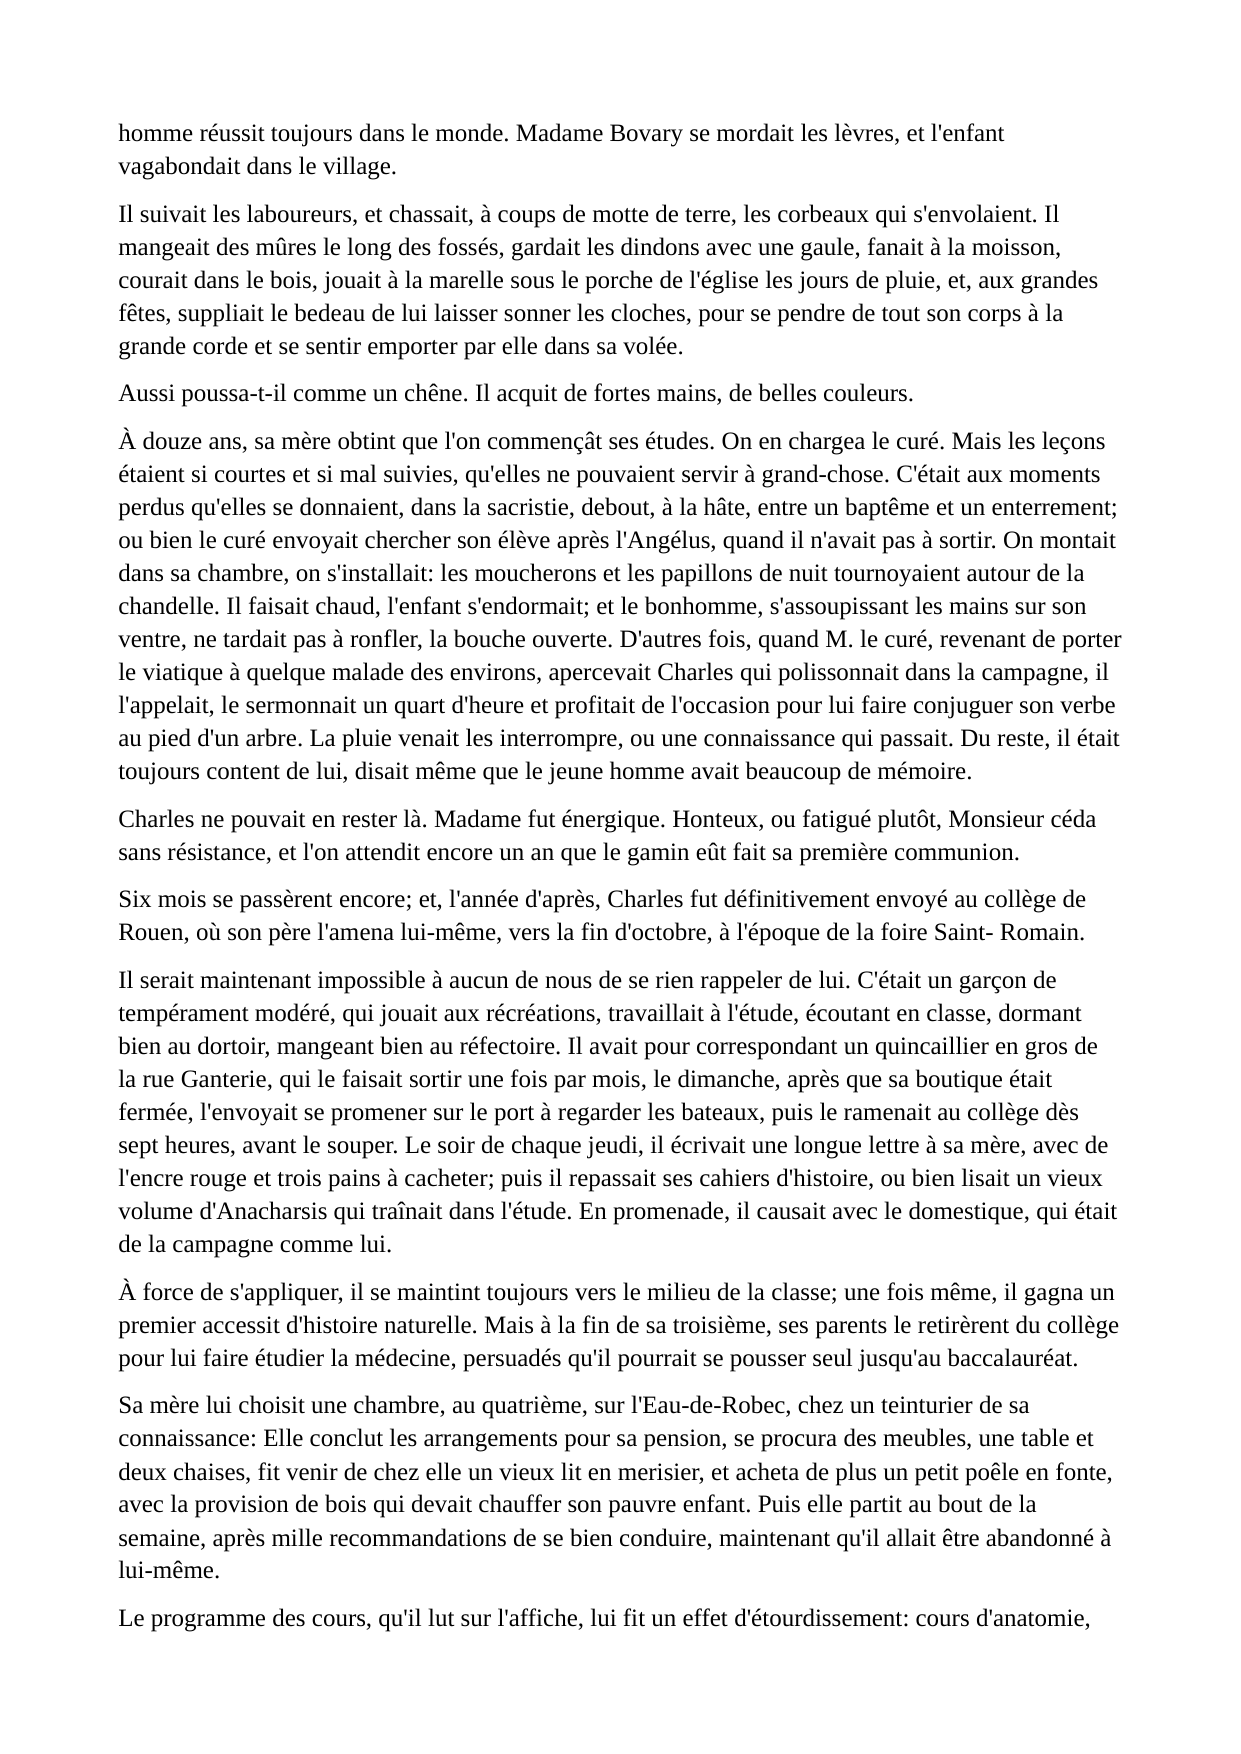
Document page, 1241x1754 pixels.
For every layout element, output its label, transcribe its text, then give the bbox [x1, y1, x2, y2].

text homme réussit toujours dans le monde. Madame Bovary se mordait les lèvres, et l'enfant vagabondait dans le village. [118, 118, 1122, 180]
text Le programme des cours, qu'il lut sur l'affiche, lui fit un effet d'étourdissement: cours d'anatomie, [118, 1603, 1122, 1632]
text Il serait maintenant impossible à aucun de nous de se rien rappeler de lui. C'était un garçon de tempérament modéré, qui jouait aux récréations, travaillait à l'étude, écoutant en classe, dormant bien au dortoir, mangeant bien au réfectoire. Il avait pour correspondant un quincaillier en gros de la rue Ganterie, qui le faisait sortir une fois par mois, le dimanche, après que sa boutique était fermée, l'envoyait se promener sur le port à regarder les bateaux, puis le ramenait au collège dès sept heures, avant le souper. Le soir de chaque jeudi, il écrivait une longue lettre à sa mère, avec de l'encre rouge et trois pains à cacheter; puis il repassait ses cahiers d'histoire, ou bien lisait un vieux volume d'Anacharsis qui traînait dans l'étude. En promenade, il causait avec le domestique, qui était de la campagne comme lui. [118, 965, 1122, 1258]
text À force de s'appliquer, il se maintint toujours vers le milieu de la classe; une fois même, il gagna un premier accessit d'histoire naturelle. Mais à la fin de sa troisième, ses parents le retirèrent du collège pour lui faire étudier la médecine, persuadés qu'il pourrait se pousser seul jusqu'au baccalauréat. [118, 1277, 1122, 1372]
text À douze ans, sa mère obtint que l'on commençât ses études. On en chargea le curé. Mais les leçons étaient si courtes et si mal suivies, qu'elles ne pouvaient servir à grand-chose. C'était aux moments perdus qu'elles se donnaient, dans la sacristie, debout, à la hâte, entre un baptême et un enterrement; ou bien le curé envoyait chercher son élève après l'Angélus, quand il n'avait pas à sortir. On montait dans sa chambre, on s'installait: les moucherons et les papillons de nuit tournoyaient autour de la chandelle. Il faisait chaud, l'enfant s'endormait; et le bonhomme, s'assoupissant les mains sur son ventre, ne tardait pas à ronfler, la bouche ouverte. D'autres fois, quand M. le curé, revenant de porter le viatique à quelque malade des environs, apercevait Charles qui polissonnait dans la campagne, il l'appelait, le sermonnait un quart d'heure et profitait de l'occasion pour lui faire conjuguer son verbe au pied d'un arbre. La pluie venait les interrompre, ou une connaissance qui passait. Du reste, il était toujours content de lui, disait même que le jeune homme avait beaucoup de mémoire. [118, 426, 1122, 785]
text Aussi poussa-t-il comme un chêne. Il acquit de fortes mains, de belles couleurs. [118, 378, 1122, 407]
text Six mois se passèrent encore; et, l'année d'après, Charles fut définitivement envoyé au collège de Rouen, où son père l'amena lui-même, vers la fin d'octobre, à l'époque de la foire Saint- Romain. [118, 884, 1122, 946]
text Sa mère lui choisit une chambre, au quatrième, sur l'Eau-de-Robec, chez un teinturier de sa connaissance: Elle conclut les arrangements pour sa pension, se procura des meubles, une table et deux chaises, fit venir de chez elle un vieux lit en merisier, et acheta de plus un petit poêle en fonte, avec la provision de bois qui devait chauffer son pauvre enfant. Puis elle partit au bout de la semaine, après mille recommandations de se bien conduire, maintenant qu'il allait être abandonné à lui-même. [118, 1391, 1122, 1584]
text Charles ne pouvait en rester là. Madame fut énergique. Honteux, ou fatigué plutôt, Monsieur céda sans résistance, et l'on attendit encore un an que le gamin eût fait sa première communion. [118, 804, 1122, 866]
text Il suivait les laboureurs, et chassait, à coups de motte de terre, les corbeaux qui s'envolaient. Il mangeait des mûres le long des fossés, gardait les dindons avec une gaule, fanait à la moisson, courait dans le bois, jouait à la marelle sous le porche de l'église les jours de pluie, et, aux grandes fêtes, suppliait le bedeau de lui laisser sonner les cloches, pour se pendre de tout son corps à la grande corde et se sentir emporter par elle dans sa volée. [118, 199, 1122, 359]
